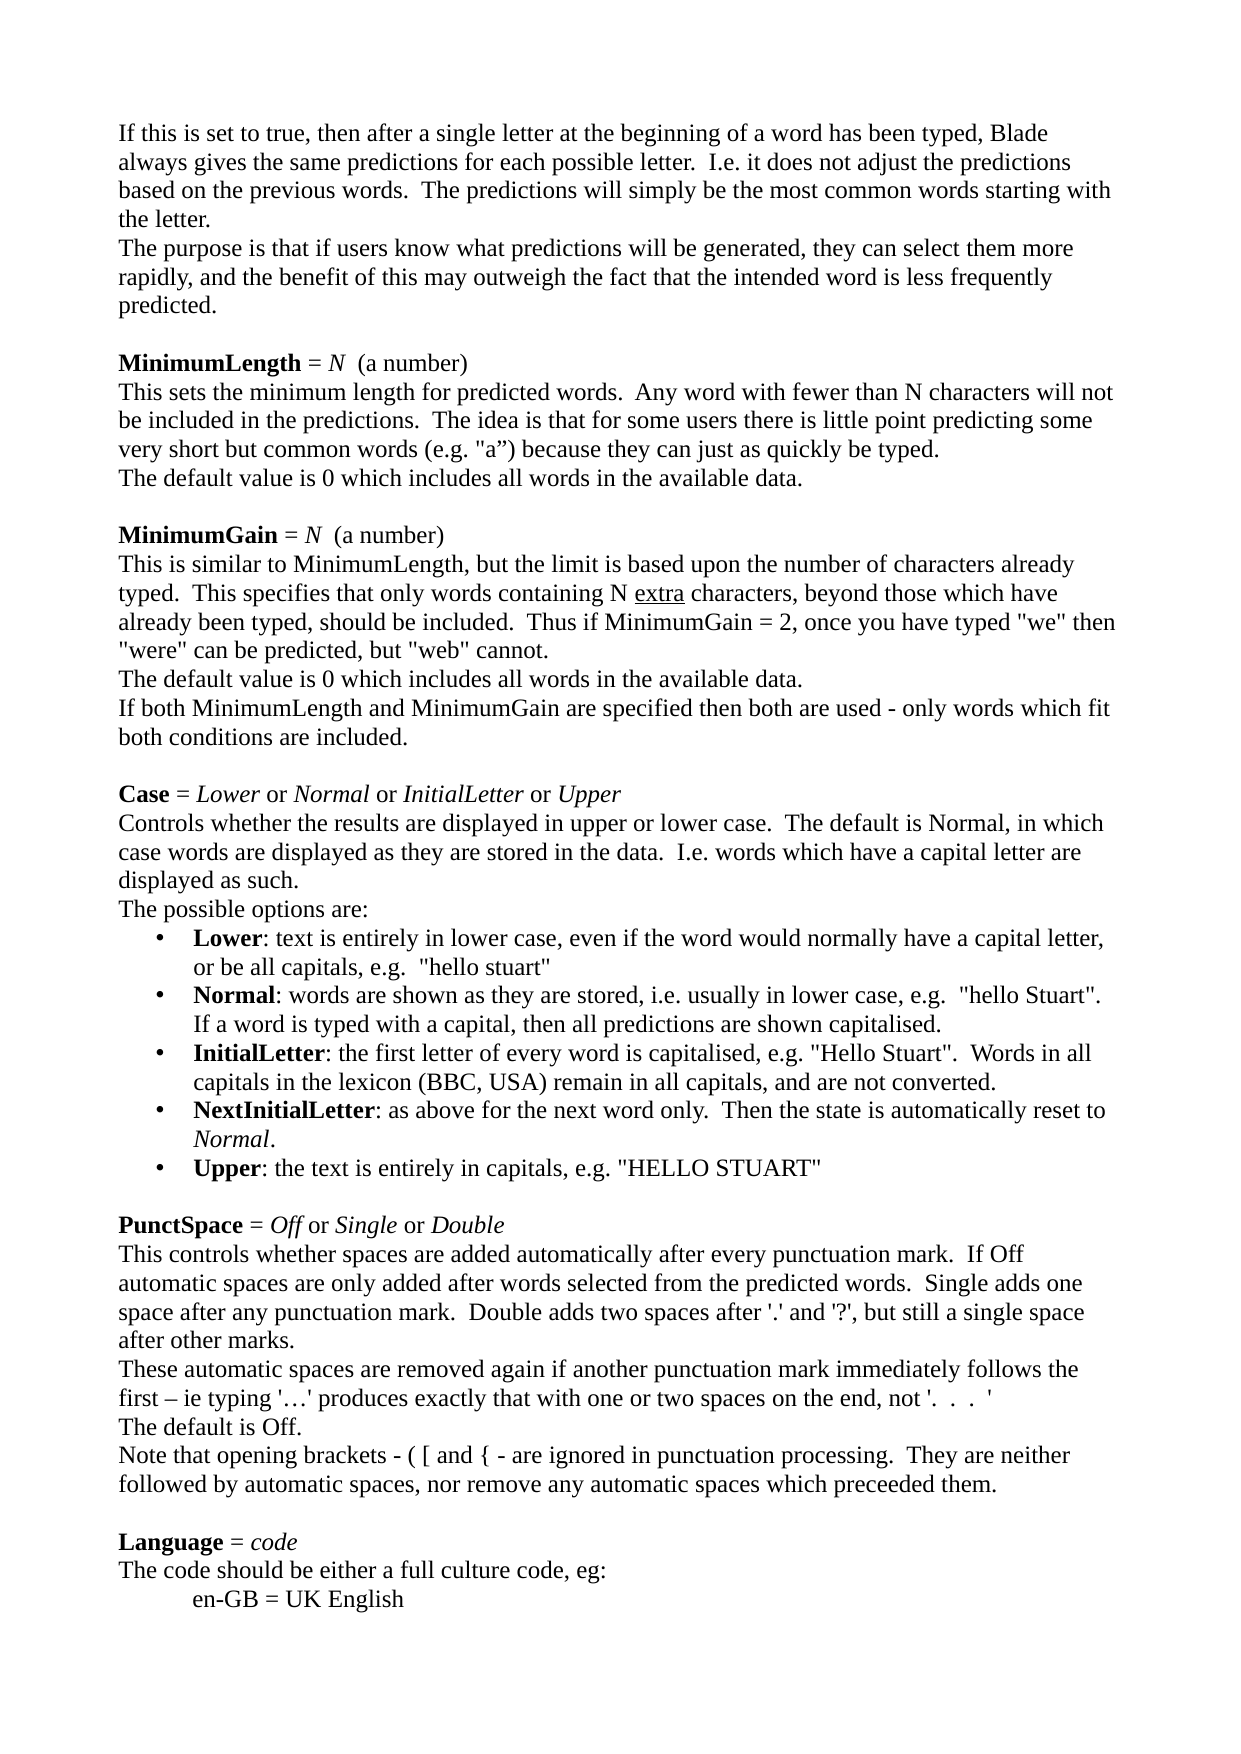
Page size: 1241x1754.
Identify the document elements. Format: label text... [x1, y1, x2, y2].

text Note that opening brackets - ( [ and { - are ignored in punctuation processing. They are neither followed by automatic spaces, nor remove any automatic spaces which preceeded them. [118, 1441, 1122, 1498]
text This controls whether spaces are added automatically after every punctuation mark. If Off automatic spaces are only added after words selected from the predicted words. Single adds one space after any punctuation mark. Double adds two spaces after '.' and '?', but still a single space after other marks. [118, 1239, 1122, 1354]
text MinimumGain = N (a number) [118, 521, 1122, 549]
text Case = Lower or Normal or InitialLetter or Upper [118, 779, 1122, 808]
list Upper: the text is entirely in capitals, e.g. "HELLO STUART" [156, 1153, 1122, 1182]
text The default is Off. [118, 1412, 1122, 1441]
text This sets the minimum length for predicted words. Any word with fewer than N characters will not be included in the predictions. The idea is that for some users there is little point predicting some very short but common words (e.g. "a”) because they can just as quickly be typed. [118, 377, 1122, 463]
list NextInitialLetter: as above for the next word only. Then the state is automatically reset to Normal. [156, 1096, 1122, 1153]
text The default value is 0 which includes all words in the available data. [118, 664, 1122, 693]
text en-GB = UK English [118, 1584, 1122, 1613]
text These automatic spaces are removed again if another punctuation mark immediately follows the first – ie typing '…' produces exactly that with one or two spaces on the end, not '. . . ' [118, 1354, 1122, 1412]
text This is similar to MinimumLength, but the limit is based upon the number of characters already typed. This specifies that only words containing N extra characters, beyond those which have already been typed, should be included. Thus if MinimumGain = 2, once you have typed "we" then "were" can be predicted, but "web" cannot. [118, 549, 1122, 664]
text PunctSpace = Off or Single or Double [118, 1211, 1122, 1239]
text If both MinimumLength and MinimumGain are specified then both are used - only words which fit both conditions are included. [118, 693, 1122, 751]
text The purpose is that if users know what predictions will be generated, they can select them more rapidly, and the benefit of this may outweigh the fact that the intended word is less frequently predicted. [118, 233, 1122, 319]
list Lower: text is entirely in lower case, even if the word would normally have a capital letter, or be all capitals, e.g. "hello stuart" [156, 923, 1122, 981]
text MinimumLength = N (a number) [118, 348, 1122, 377]
text The possible options are: [118, 894, 1122, 923]
list InitialLetter: the first letter of every word is capitalised, e.g. "Hello Stuart". Words in all capitals in the lexicon (BBC, USA) remain in all capitals, and are not converted. [156, 1038, 1122, 1096]
text Controls whether the results are displayed in upper or lower case. The default is Normal, in which case words are displayed as they are stored in the data. I.e. words which have a capital letter are displayed as such. [118, 808, 1122, 894]
list Normal: words are shown as they are stored, i.e. usually in lower case, e.g. "hello Stuart". If a word is typed with a capital, then all predictions are shown capitalised. [156, 981, 1122, 1038]
text The code should be either a full culture code, eg: [118, 1556, 1122, 1584]
text The default value is 0 which includes all words in the available data. [118, 463, 1122, 492]
text If this is set to true, then after a single letter at the beginning of a word has been typed, Blade always gives the same predictions for each possible letter. I.e. it does not adjust the predictions based on the previous words. The predictions will simply be the most common words starting with the letter. [118, 118, 1122, 233]
text Language = code [118, 1527, 1122, 1556]
